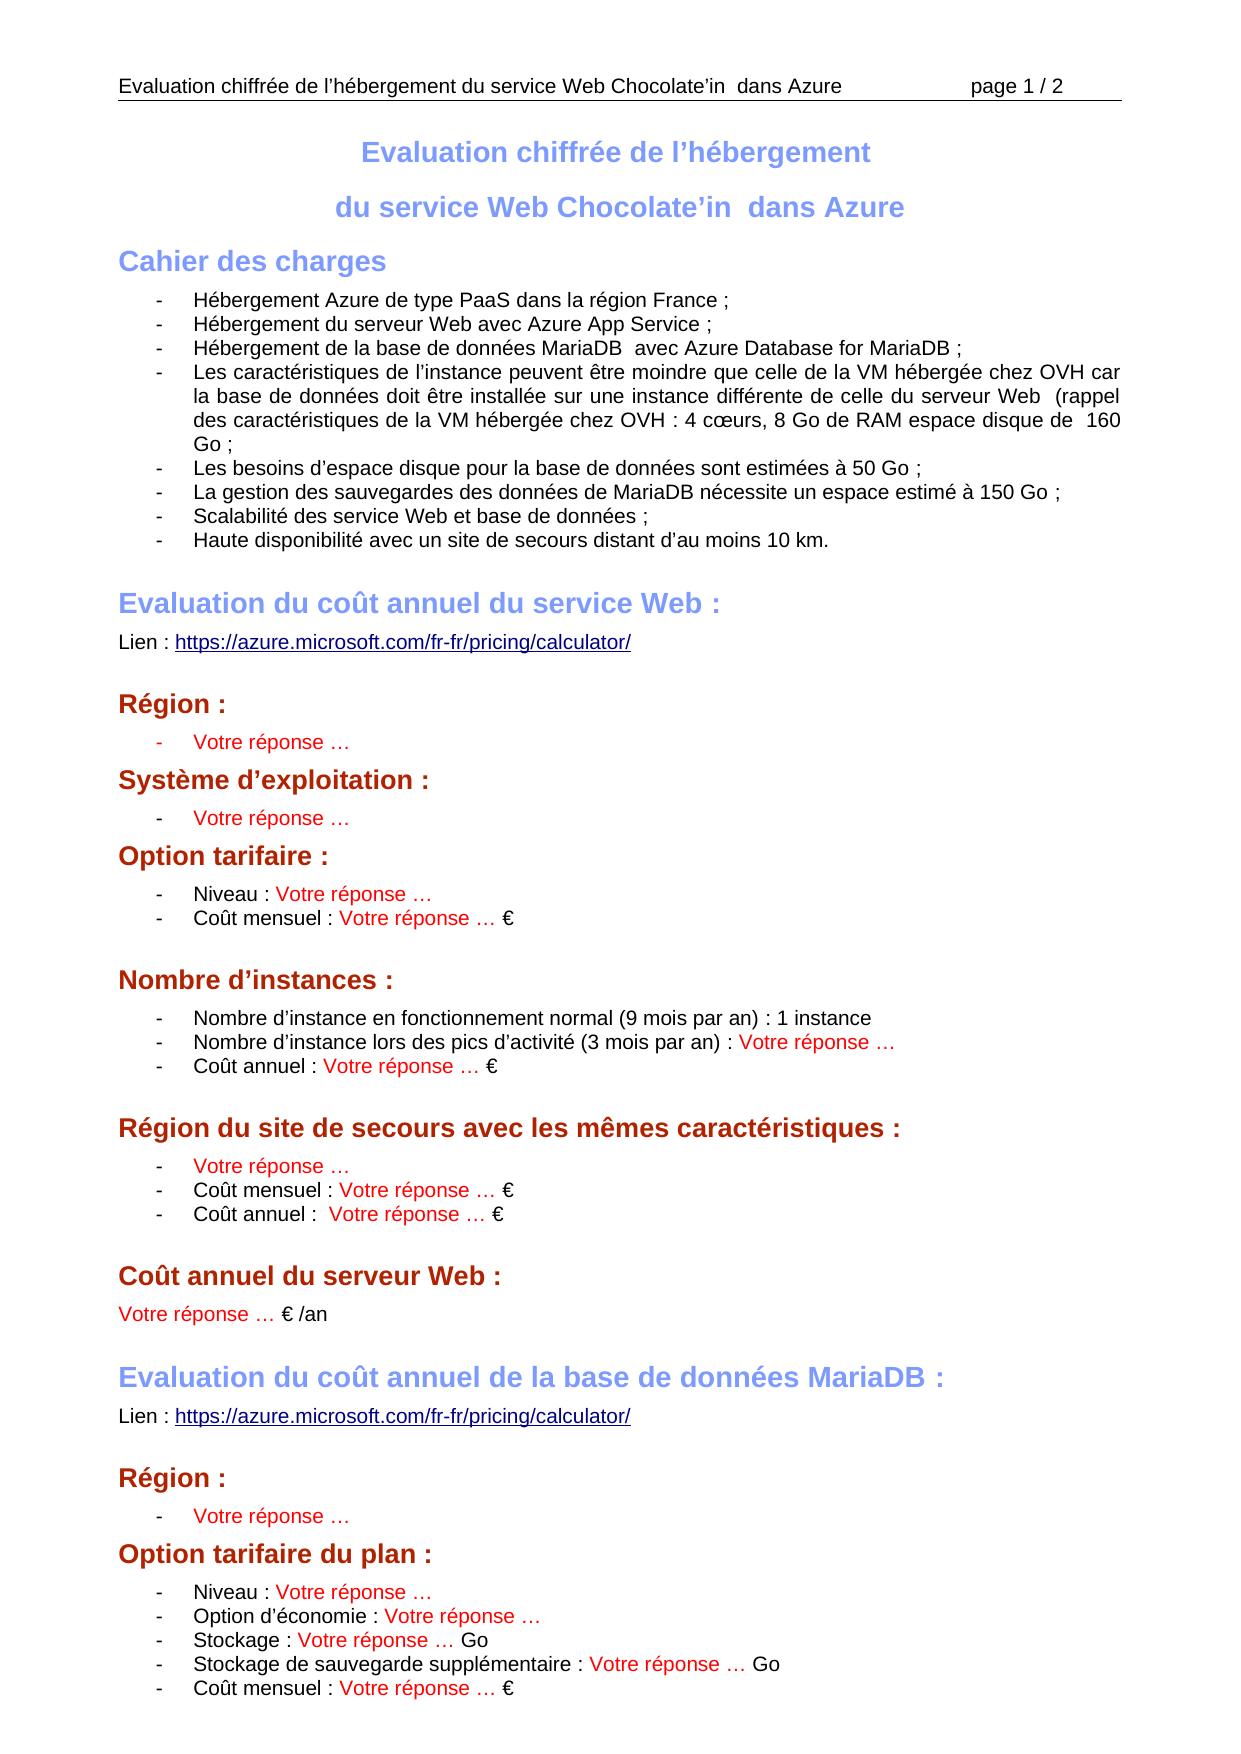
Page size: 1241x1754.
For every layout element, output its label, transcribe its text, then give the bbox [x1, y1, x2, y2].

text Lien : https://azure.microsoft.com/fr-fr/pricing/calculator/ [118, 1404, 1122, 1428]
subtitle Option tarifaire du plan : [118, 1538, 1122, 1570]
subtitle du service Web Chocolate’in dans Azure [118, 190, 1122, 223]
list Niveau : Votre réponse … [156, 882, 1122, 906]
list La gestion des sauvegardes des données de MariaDB nécessite un espace estimé à 150 Go ; [156, 480, 1122, 504]
list Coût mensuel : Votre réponse … € [156, 1178, 1122, 1202]
list Niveau : Votre réponse … [156, 1580, 1122, 1604]
list Les caractéristiques de l’instance peuvent être moindre que celle de la VM hébergée chez OVH car la base de données doit être installée sur une instance différente de celle du serveur Web (rappel des caractéristiques de la VM hébergée chez OVH : 4 cœurs, 8 Go de RAM espace disque de 160 Go ; [156, 360, 1122, 456]
subtitle Evaluation chiffrée de l’hébergement [118, 135, 1122, 169]
list Coût mensuel : Votre réponse … € [156, 906, 1122, 930]
subtitle Evaluation du coût annuel du service Web : [118, 586, 1122, 619]
subtitle Option tarifaire : [118, 840, 1122, 872]
subtitle Région : [118, 688, 1122, 719]
text Votre réponse … € /an [118, 1302, 1122, 1326]
list Haute disponibilité avec un site de secours distant d’au moins 10 km. [156, 528, 1122, 552]
list Hébergement du serveur Web avec Azure App Service ; [156, 312, 1122, 336]
subtitle Nombre d’instances : [118, 964, 1122, 996]
text Lien : https://azure.microsoft.com/fr-fr/pricing/calculator/ [118, 630, 1122, 654]
list Stockage de sauvegarde supplémentaire : Votre réponse … Go [156, 1652, 1122, 1676]
subtitle Coût annuel du serveur Web : [118, 1260, 1122, 1291]
list Les besoins d’espace disque pour la base de données sont estimées à 50 Go ; [156, 456, 1122, 480]
list Coût mensuel : Votre réponse … € [156, 1676, 1122, 1700]
list Stockage : Votre réponse … Go [156, 1628, 1122, 1652]
list Nombre d’instance lors des pics d’activité (3 mois par an) : Votre réponse … [156, 1030, 1122, 1054]
list Coût annuel : Votre réponse … € [156, 1054, 1122, 1078]
list Scalabilité des service Web et base de données ; [156, 504, 1122, 528]
subtitle Région : [118, 1462, 1122, 1494]
list Votre réponse … [156, 730, 1122, 754]
list Votre réponse … [156, 1504, 1122, 1528]
list Hébergement de la base de données MariaDB avec Azure Database for MariaDB ; [156, 336, 1122, 360]
subtitle Système d’exploitation : [118, 764, 1122, 796]
subtitle Cahier des charges [118, 244, 1122, 278]
list Coût annuel : Votre réponse … € [156, 1202, 1122, 1226]
list Option d’économie : Votre réponse … [156, 1604, 1122, 1628]
subtitle Evaluation du coût annuel de la base de données MariaDB : [118, 1360, 1122, 1394]
subtitle Région du site de secours avec les mêmes caractéristiques : [118, 1112, 1122, 1143]
list Nombre d’instance en fonctionnement normal (9 mois par an) : 1 instance [156, 1006, 1122, 1030]
list Votre réponse … [156, 806, 1122, 830]
list Hébergement Azure de type PaaS dans la région France ; [156, 288, 1122, 312]
list Votre réponse … [156, 1154, 1122, 1178]
